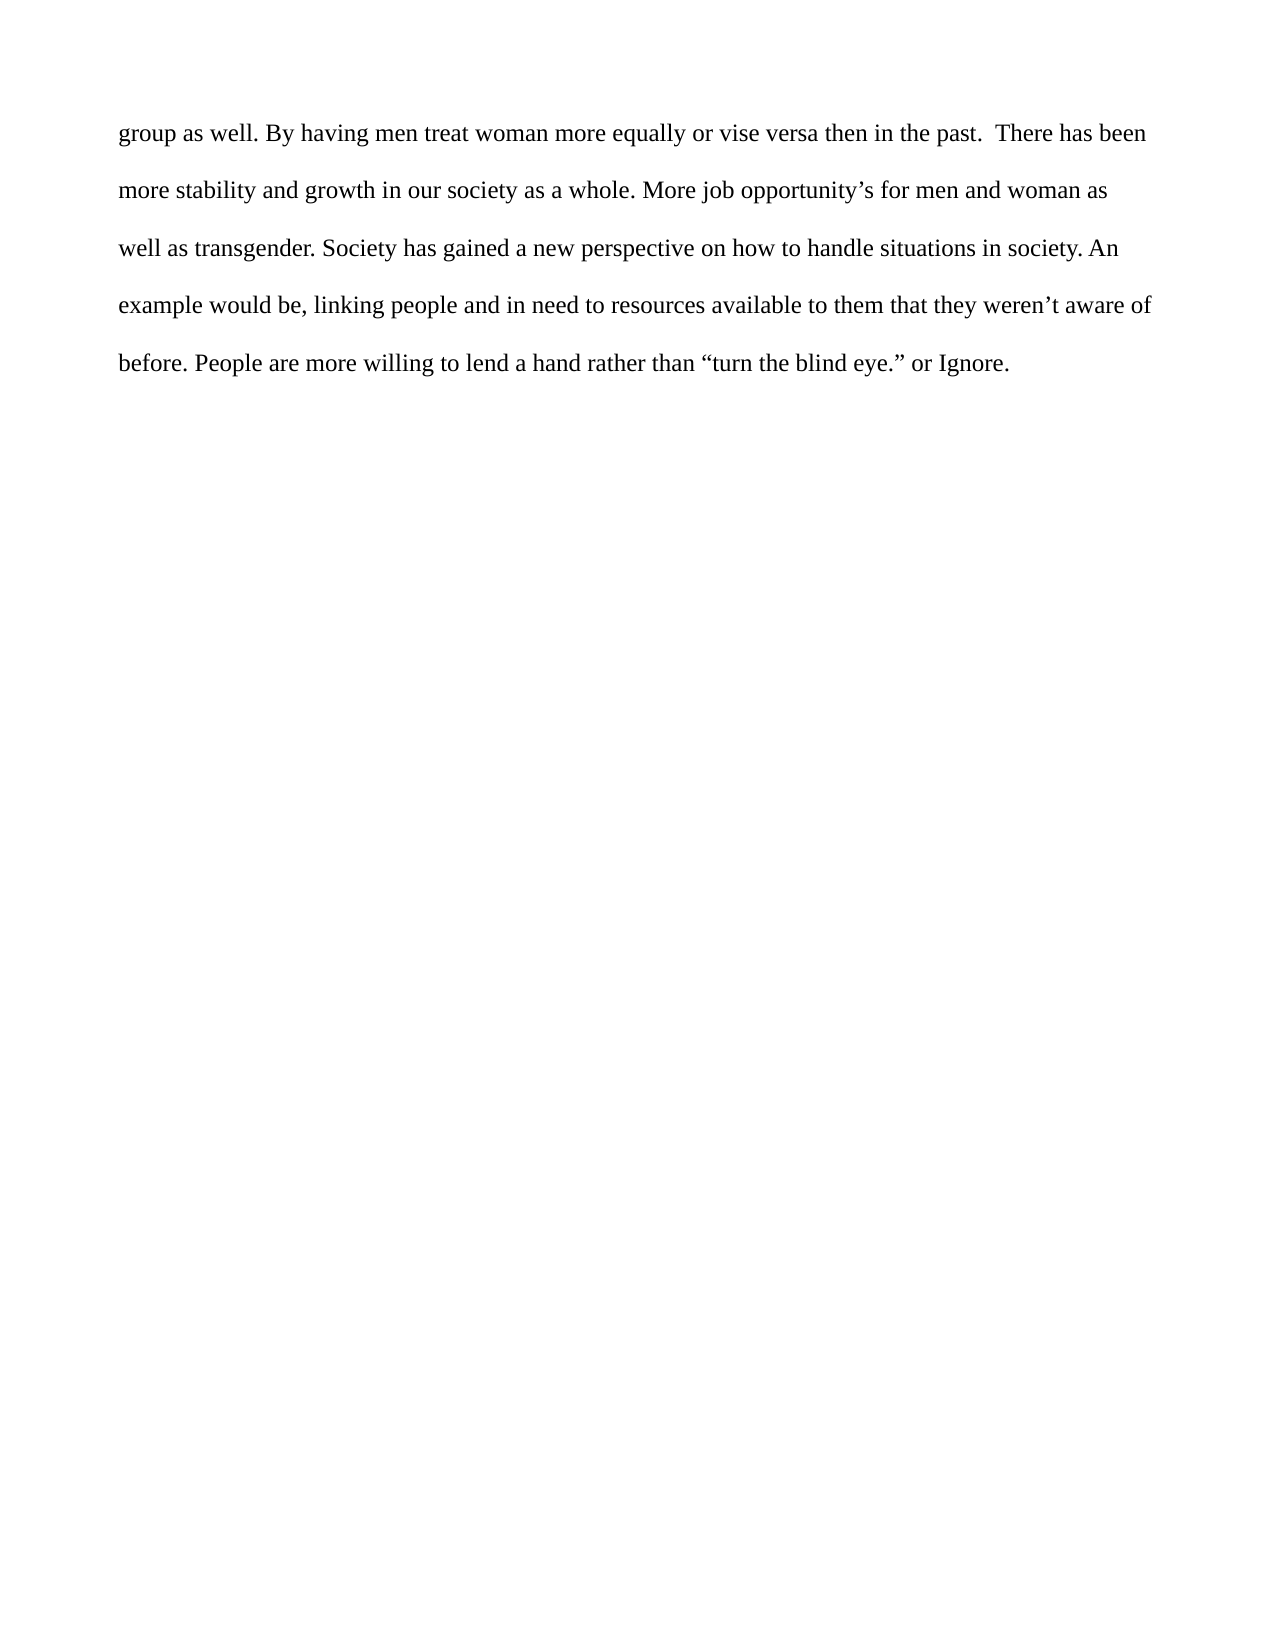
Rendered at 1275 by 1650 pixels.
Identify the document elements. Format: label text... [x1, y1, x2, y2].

text group as well. By having men treat woman more equally or vise versa then in the past. There has been more stability and growth in our society as a whole. More job opportunity’s for men and woman as well as transgender. Society has gained a new perspective on how to handle situations in society. An example would be, linking people and in need to resources available to them that they weren’t aware of before. People are more willing to lend a hand rather than “turn the blind eye.” or Ignore. [118, 118, 1157, 377]
